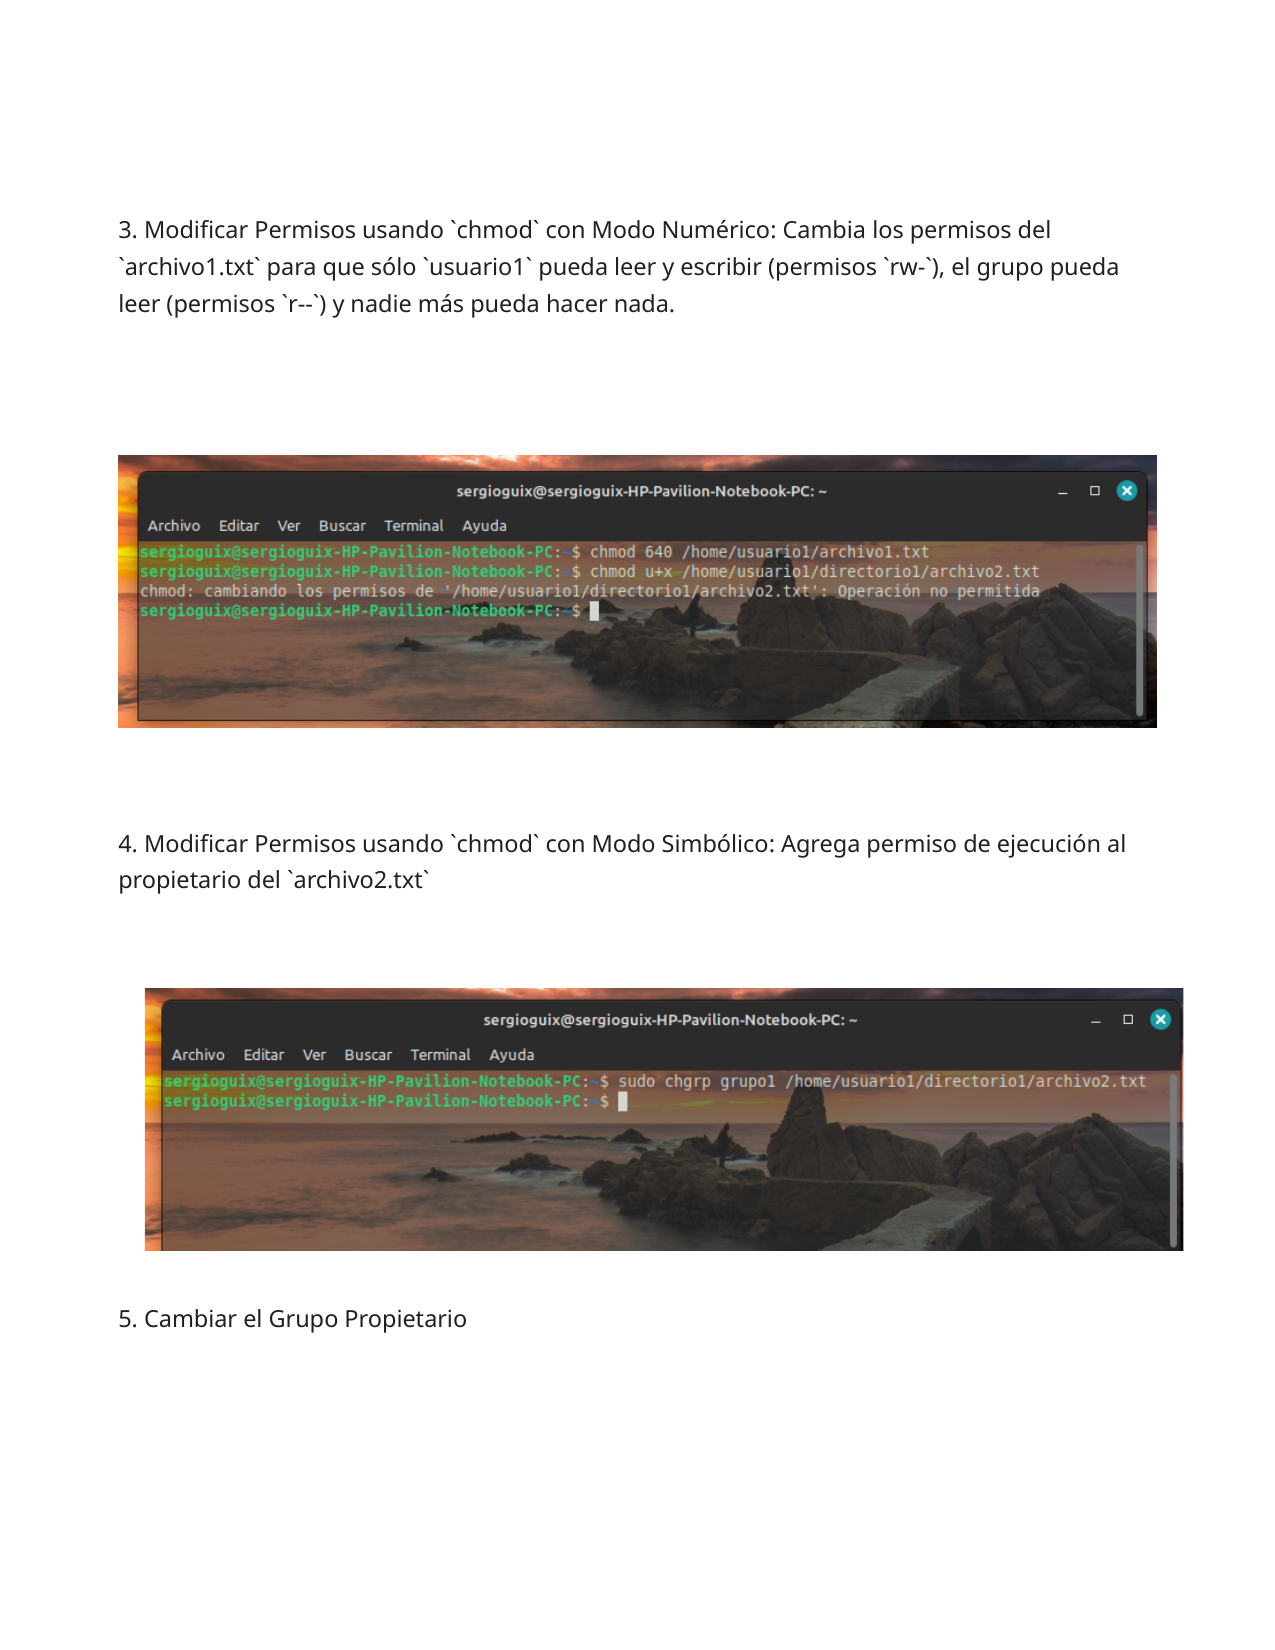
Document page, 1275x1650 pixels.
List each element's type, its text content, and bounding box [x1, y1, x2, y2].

picture [118, 455, 1157, 728]
text 5. Cambiar el Grupo Propietario [118, 1302, 1157, 1334]
text 3. Modificar Permisos usando `chmod` con Modo Numérico: Cambia los permisos del `archivo1.txt` para que sólo `usuario1` pueda leer y escribir (permisos `rw-`), el grupo pueda leer (permisos `r--`) y nadie más pueda hacer nada. [118, 213, 1157, 319]
text 4. Modificar Permisos usando `chmod` con Modo Simbólico: Agrega permiso de ejecución al propietario del `archivo2.txt` [118, 827, 1157, 896]
picture [144, 988, 1184, 1251]
